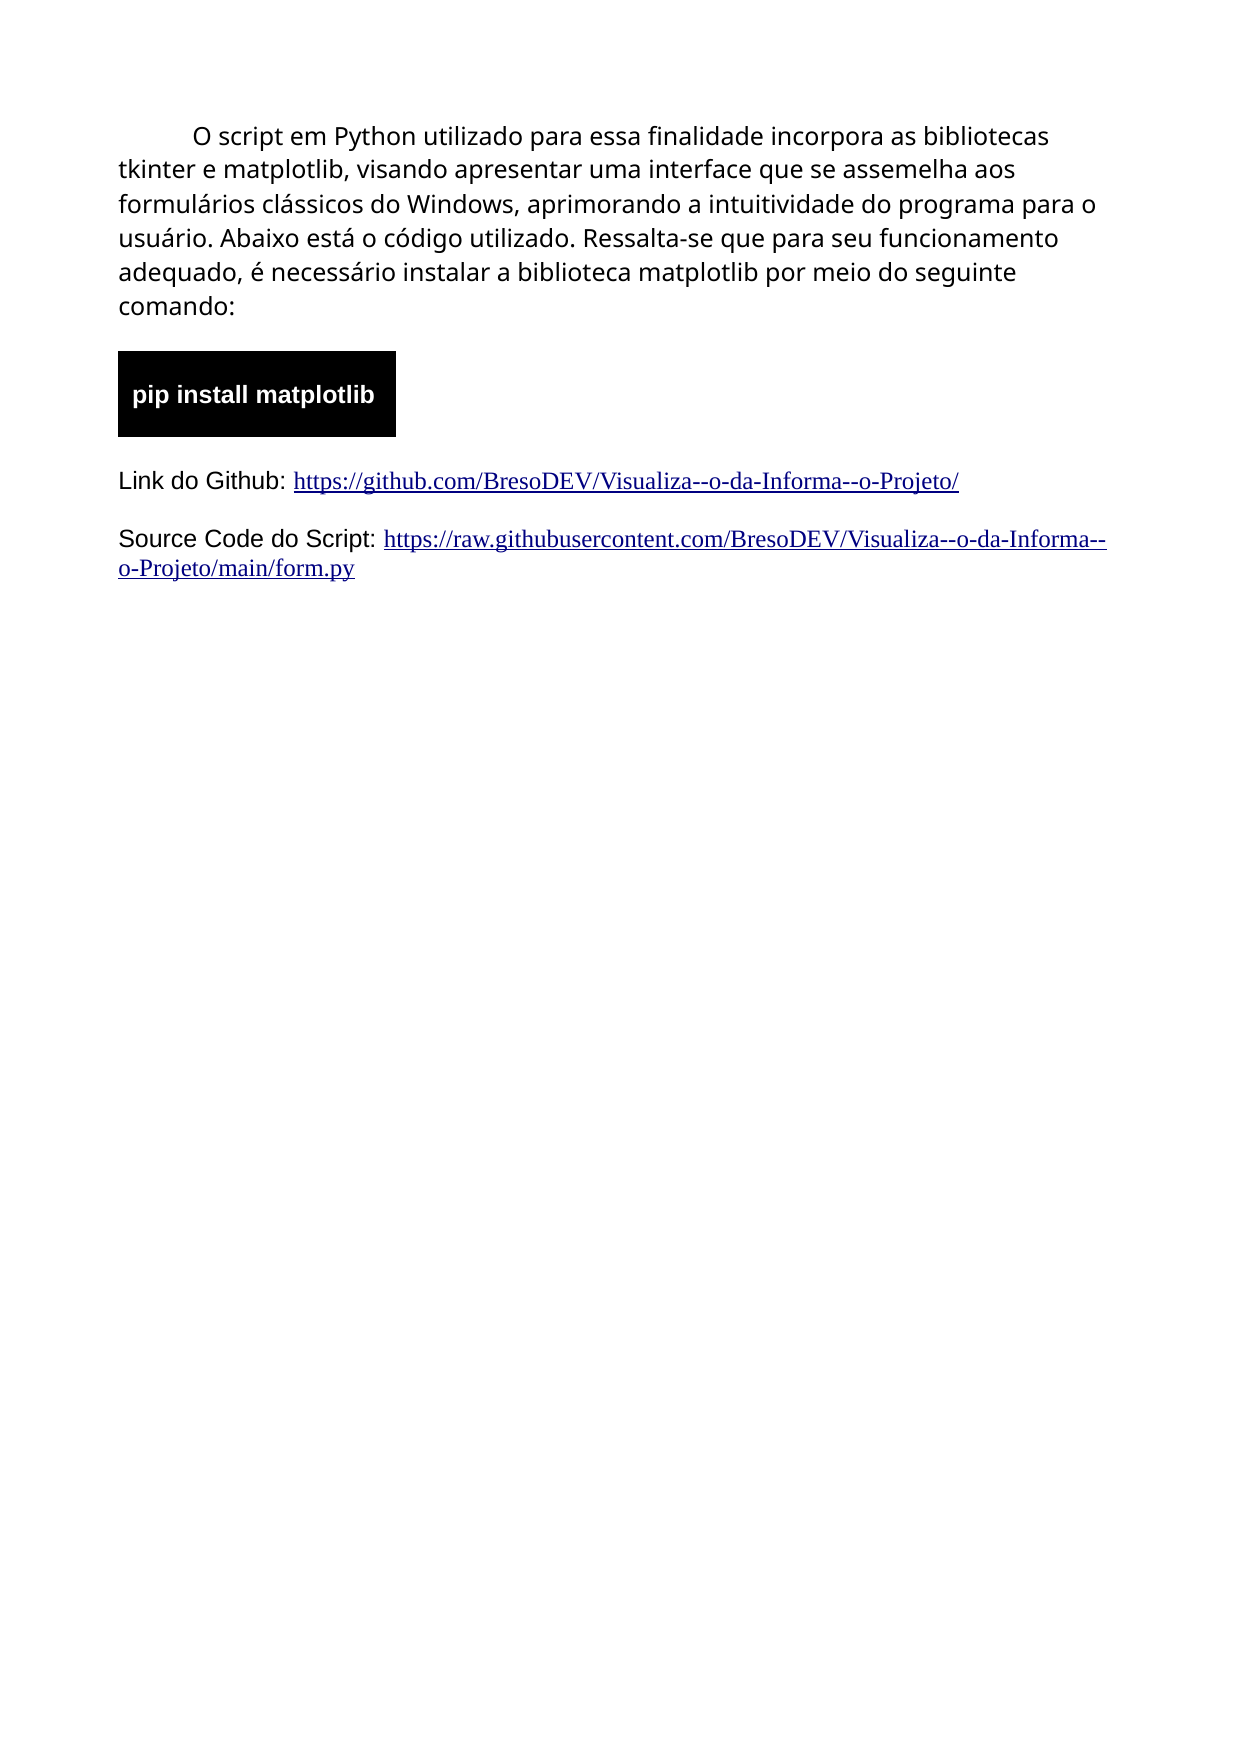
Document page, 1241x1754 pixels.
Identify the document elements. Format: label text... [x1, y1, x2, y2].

text Link do Github: https://github.com/BresoDEV/Visualiza--o-da-Informa--o-Projeto/ [118, 466, 1122, 495]
text pip install matplotlib [118, 380, 1122, 409]
text Source Code do Script: https://raw.githubusercontent.com/BresoDEV/Visualiza--o-da-Informa--o-Projeto/main/form.py [118, 524, 1122, 581]
text O script em Python utilizado para essa finalidade incorpora as bibliotecas tkinter e matplotlib, visando apresentar uma interface que se assemelha aos formulários clássicos do Windows, aprimorando a intuitividade do programa para o usuário. Abaixo está o código utilizado. Ressalta-se que para seu funcionamento adequado, é necessário instalar a biblioteca matplotlib por meio do seguinte comando: [118, 118, 1122, 322]
